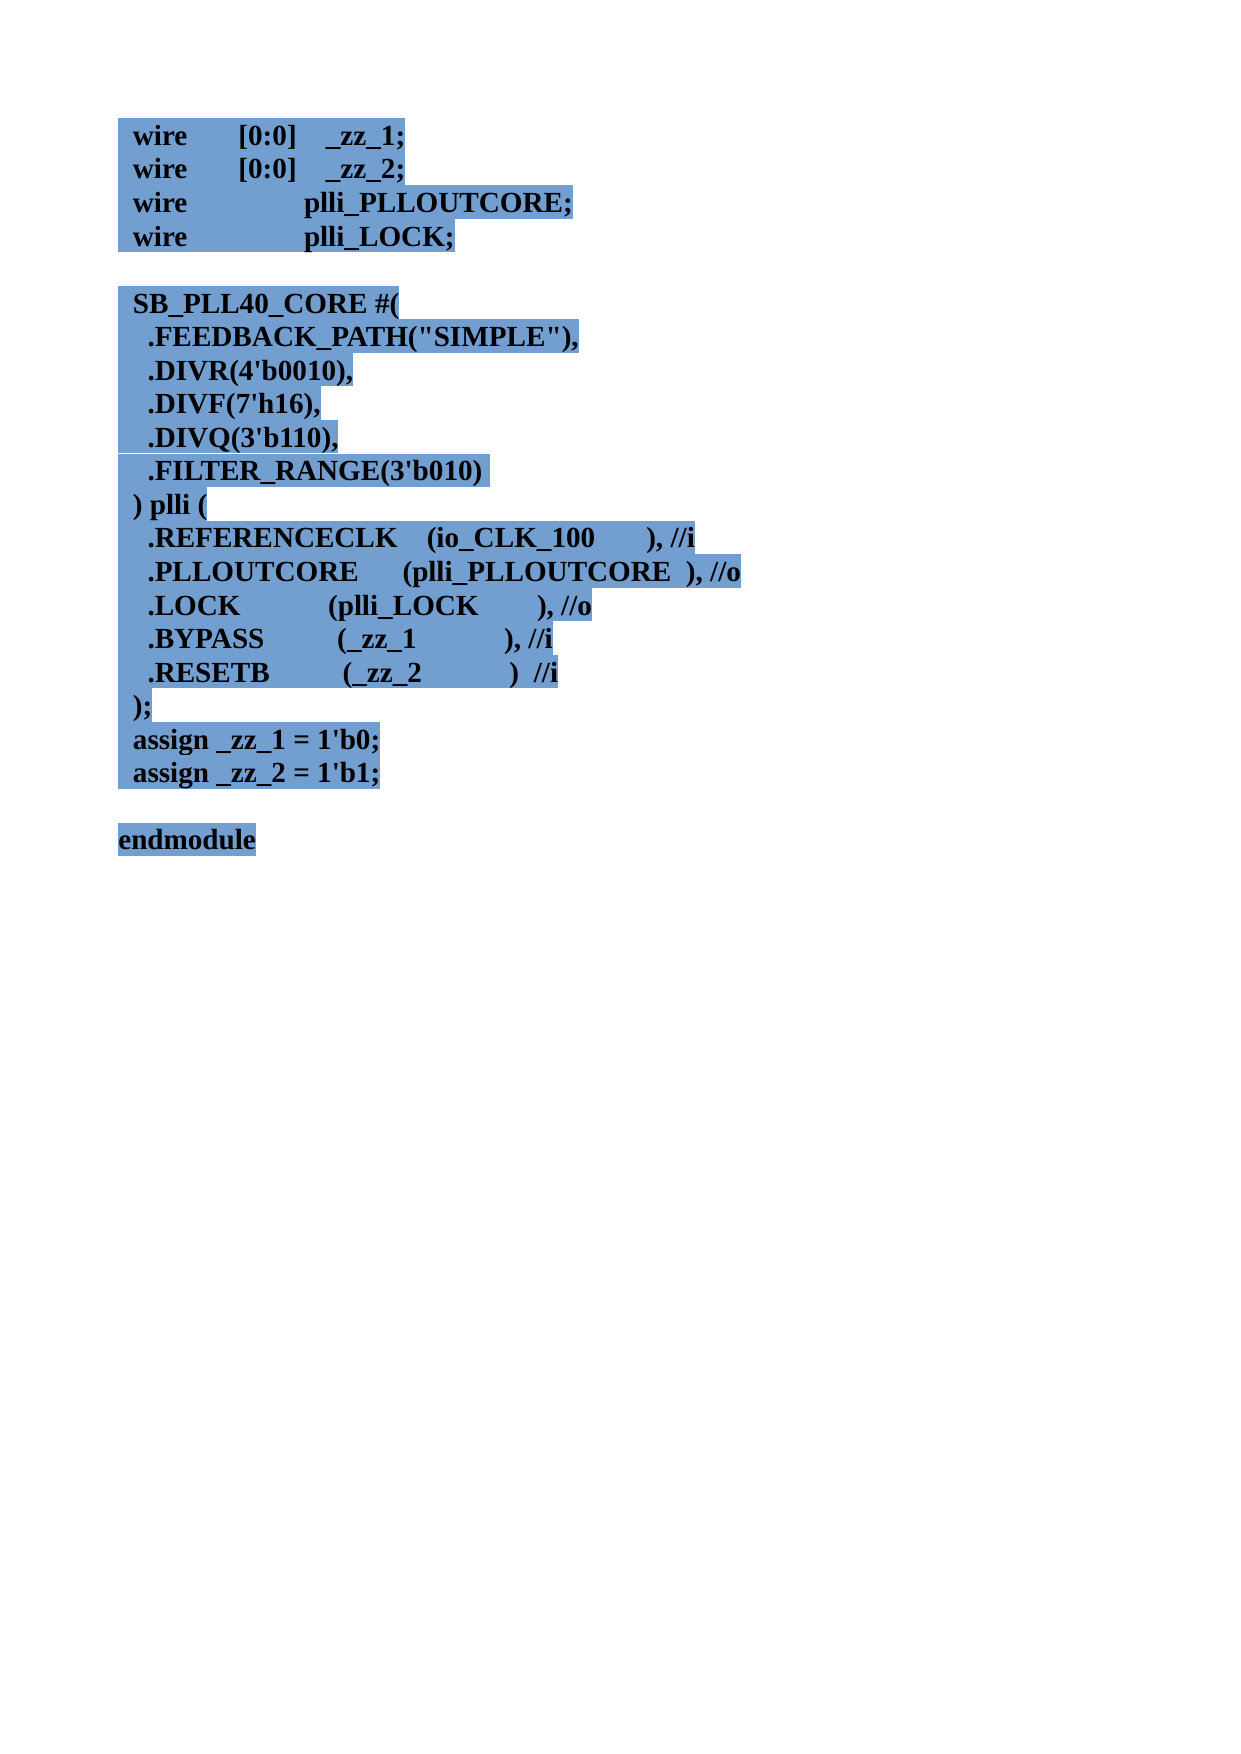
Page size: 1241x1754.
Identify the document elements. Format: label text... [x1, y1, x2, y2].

text .DIVF(7'h16), [118, 386, 1122, 420]
text .BYPASS (_zz_1 ), //i [118, 621, 1122, 655]
text .REFERENCECLK (io_CLK_100 ), //i [118, 521, 1122, 554]
text wire [0:0] _zz_2; [118, 152, 1122, 185]
text wire plli_LOCK; [118, 219, 1122, 252]
text wire [0:0] _zz_1; [118, 118, 1122, 152]
text .DIVQ(3'b110), [118, 420, 1122, 453]
text assign _zz_2 = 1'b1; [118, 755, 1122, 789]
text SB_PLL40_CORE #( [118, 286, 1122, 319]
text .RESETB (_zz_2 ) //i [118, 655, 1122, 688]
text .LOCK (plli_LOCK ), //o [118, 588, 1122, 621]
text ); [118, 688, 1122, 722]
text .FILTER_RANGE(3'b010) [118, 453, 1122, 487]
text ) plli ( [118, 487, 1122, 521]
text wire plli_PLLOUTCORE; [118, 185, 1122, 219]
text .DIVR(4'b0010), [118, 353, 1122, 386]
text endmodule [118, 822, 1122, 856]
text .PLLOUTCORE (plli_PLLOUTCORE ), //o [118, 554, 1122, 588]
text .FEEDBACK_PATH("SIMPLE"), [118, 319, 1122, 353]
text assign _zz_1 = 1'b0; [118, 722, 1122, 755]
